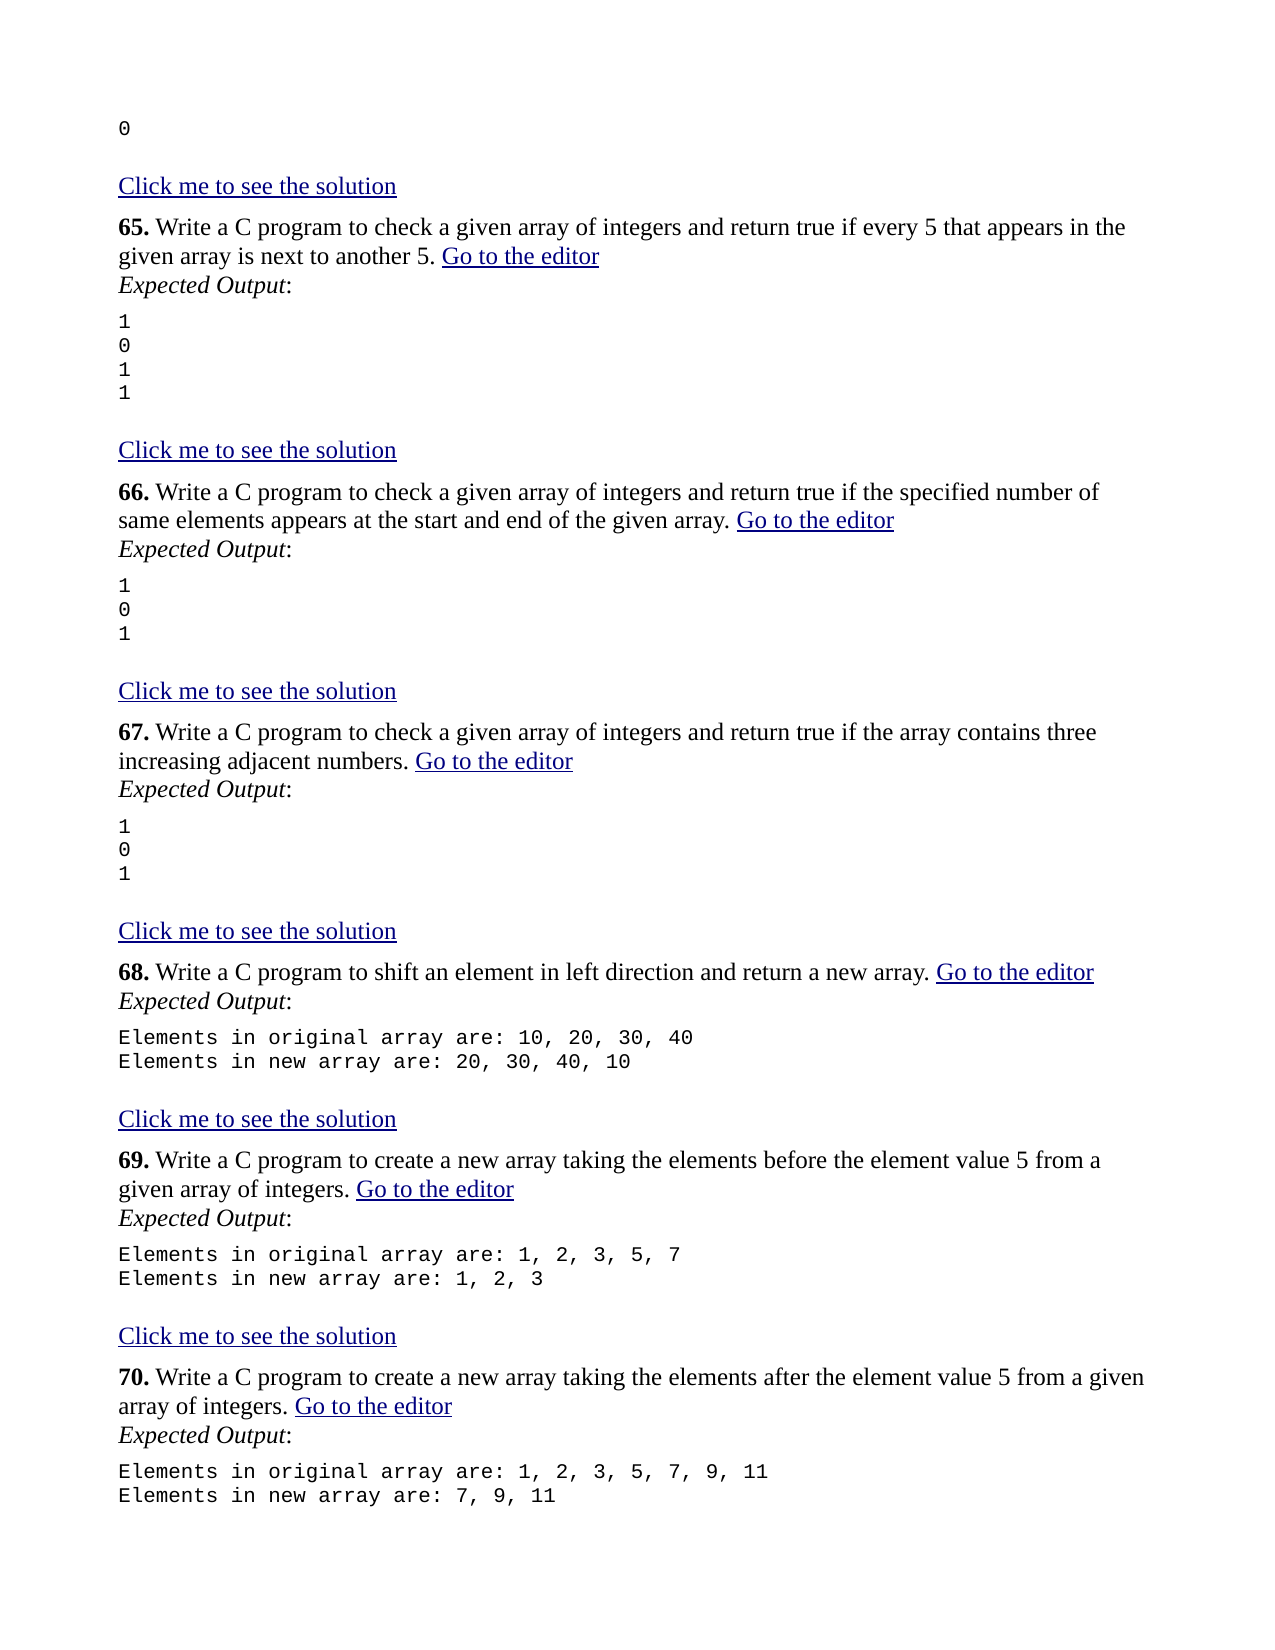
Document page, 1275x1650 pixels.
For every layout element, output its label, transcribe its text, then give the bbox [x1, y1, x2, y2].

text Elements in new array are: 20, 30, 40, 10 [118, 1051, 1157, 1075]
text Click me to see the solution [118, 1104, 1157, 1133]
text Elements in original array are: 1, 2, 3, 5, 7, 9, 11 [118, 1461, 1157, 1484]
text 69. Write a C program to create a new array taking the elements before the element value 5 from a given array of integers. Go to the editor Expected Output: [118, 1145, 1157, 1232]
text Click me to see the solution [118, 171, 1157, 200]
text 1 [118, 863, 1157, 887]
text 1 [118, 382, 1157, 406]
text Elements in new array are: 1, 2, 3 [118, 1268, 1157, 1291]
text Elements in original array are: 1, 2, 3, 5, 7 [118, 1244, 1157, 1268]
text Elements in original array are: 10, 20, 30, 40 [118, 1027, 1157, 1051]
text 67. Write a C program to check a given array of integers and return true if the array contains three increasing adjacent numbers. Go to the editor Expected Output: [118, 717, 1157, 803]
text 70. Write a C program to create a new array taking the elements after the element value 5 from a given array of integers. Go to the editor Expected Output: [118, 1362, 1157, 1448]
text 1 [118, 575, 1157, 599]
text Click me to see the solution [118, 1321, 1157, 1350]
text 1 [118, 358, 1157, 382]
text Elements in new array are: 7, 9, 11 [118, 1484, 1157, 1508]
text Click me to see the solution [118, 435, 1157, 464]
text 1 [118, 311, 1157, 335]
text 0 [118, 118, 1157, 142]
text 65. Write a C program to check a given array of integers and return true if every 5 that appears in the given array is next to another 5. Go to the editor Expected Output: [118, 212, 1157, 299]
text 0 [118, 839, 1157, 863]
text Click me to see the solution [118, 916, 1157, 945]
text 68. Write a C program to shift an element in left direction and return a new array. Go to the editor Expected Output: [118, 957, 1157, 1015]
text 0 [118, 599, 1157, 623]
text Click me to see the solution [118, 676, 1157, 704]
text 0 [118, 335, 1157, 358]
text 1 [118, 816, 1157, 839]
text 1 [118, 623, 1157, 646]
text 66. Write a C program to check a given array of integers and return true if the specified number of same elements appears at the start and end of the given array. Go to the editor Expected Output: [118, 477, 1157, 563]
